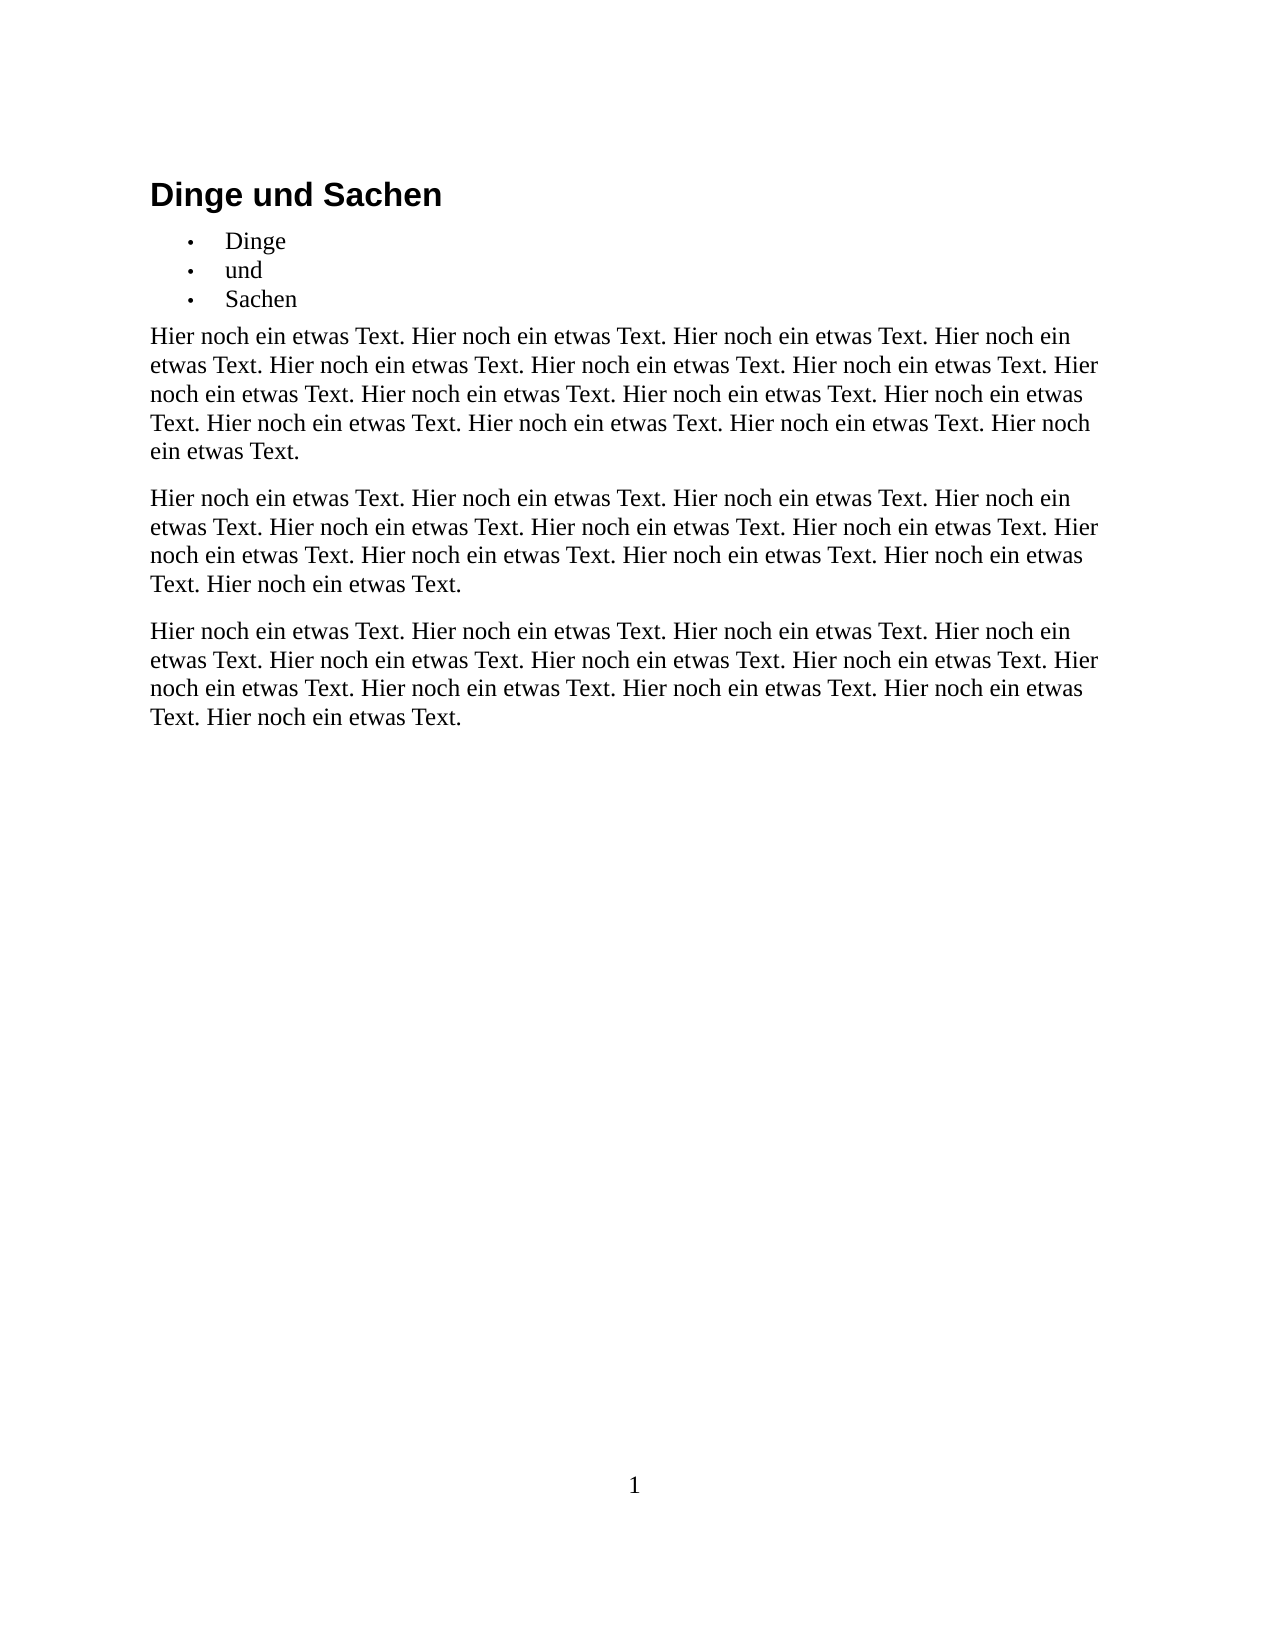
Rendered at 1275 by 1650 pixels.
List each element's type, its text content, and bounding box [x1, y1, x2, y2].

list Dinge [187, 226, 1125, 255]
text Hier noch ein etwas Text. Hier noch ein etwas Text. Hier noch ein etwas Text. Hier noch ein etwas Text. Hier noch ein etwas Text. Hier noch ein etwas Text. Hier noch ein etwas Text. Hier noch ein etwas Text. Hier noch ein etwas Text. Hier noch ein etwas Text. Hier noch ein etwas Text. Hier noch ein etwas Text. Hier noch ein etwas Text. Hier noch ein etwas Text. Hier noch ein etwas Text. [150, 321, 1125, 465]
list Sachen [187, 284, 1125, 312]
text Hier noch ein etwas Text. Hier noch ein etwas Text. Hier noch ein etwas Text. Hier noch ein etwas Text. Hier noch ein etwas Text. Hier noch ein etwas Text. Hier noch ein etwas Text. Hier noch ein etwas Text. Hier noch ein etwas Text. Hier noch ein etwas Text. Hier noch ein etwas Text. Hier noch ein etwas Text. [150, 483, 1125, 598]
list und [187, 255, 1125, 284]
subtitle Dinge und Sachen [150, 175, 1125, 214]
text Hier noch ein etwas Text. Hier noch ein etwas Text. Hier noch ein etwas Text. Hier noch ein etwas Text. Hier noch ein etwas Text. Hier noch ein etwas Text. Hier noch ein etwas Text. Hier noch ein etwas Text. Hier noch ein etwas Text. Hier noch ein etwas Text. Hier noch ein etwas Text. Hier noch ein etwas Text. [150, 616, 1125, 731]
